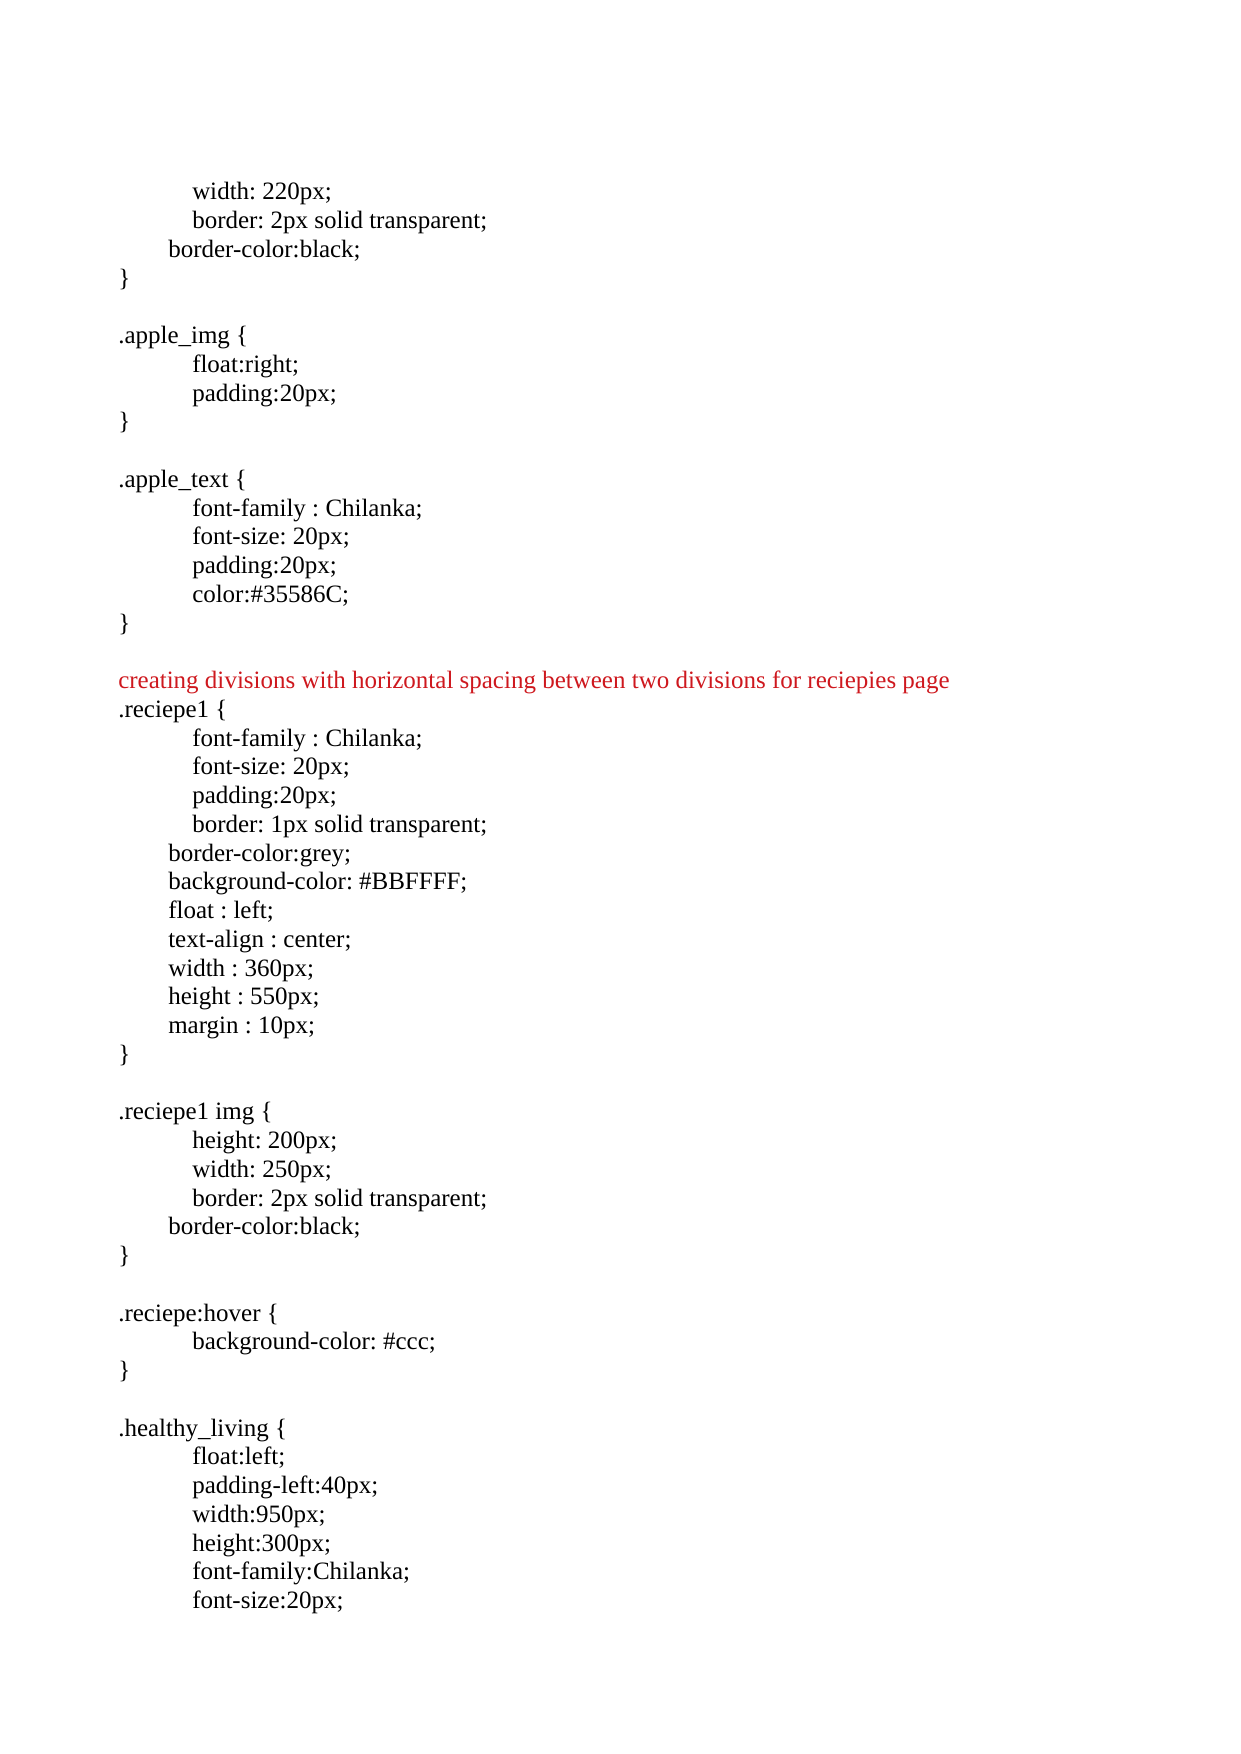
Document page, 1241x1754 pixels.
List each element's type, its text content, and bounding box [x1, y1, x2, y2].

text background-color: #BBFFFF; [118, 866, 1122, 895]
text float : left; [118, 895, 1122, 924]
text creating divisions with horizontal spacing between two divisions for reciepies page [118, 665, 1122, 694]
text border-color:black; [118, 1211, 1122, 1240]
text padding-left:40px; [118, 1470, 1122, 1499]
text float:right; [118, 349, 1122, 378]
text border-color:black; [118, 234, 1122, 263]
text border: 2px solid transparent; [118, 1183, 1122, 1211]
text padding:20px; [118, 550, 1122, 579]
text font-size: 20px; [118, 521, 1122, 550]
text .reciepe:hover { [118, 1298, 1122, 1326]
text padding:20px; [118, 780, 1122, 809]
text border-color:grey; [118, 838, 1122, 866]
text font-size:20px; [118, 1585, 1122, 1614]
text font-family : Chilanka; [118, 723, 1122, 751]
text text-align : center; [118, 924, 1122, 953]
text .apple_img { [118, 320, 1122, 349]
text height : 550px; [118, 981, 1122, 1010]
text width: 220px; [118, 176, 1122, 205]
text .reciepe1 img { [118, 1096, 1122, 1125]
text } [118, 406, 1122, 435]
text } [118, 1039, 1122, 1068]
text font-family:Chilanka; [118, 1556, 1122, 1585]
text font-family : Chilanka; [118, 493, 1122, 521]
text border: 2px solid transparent; [118, 205, 1122, 234]
text height: 200px; [118, 1125, 1122, 1154]
text padding:20px; [118, 378, 1122, 406]
text height:300px; [118, 1528, 1122, 1556]
text .healthy_living { [118, 1413, 1122, 1441]
text width:950px; [118, 1499, 1122, 1528]
text float:left; [118, 1441, 1122, 1470]
text } [118, 608, 1122, 636]
text width: 250px; [118, 1154, 1122, 1183]
text color:#35586C; [118, 579, 1122, 608]
text width : 360px; [118, 953, 1122, 981]
text } [118, 1240, 1122, 1269]
text font-size: 20px; [118, 751, 1122, 780]
text } [118, 1355, 1122, 1384]
text .apple_text { [118, 464, 1122, 493]
text .reciepe1 { [118, 694, 1122, 723]
text background-color: #ccc; [118, 1326, 1122, 1355]
text border: 1px solid transparent; [118, 809, 1122, 838]
text margin : 10px; [118, 1010, 1122, 1039]
text } [118, 263, 1122, 291]
